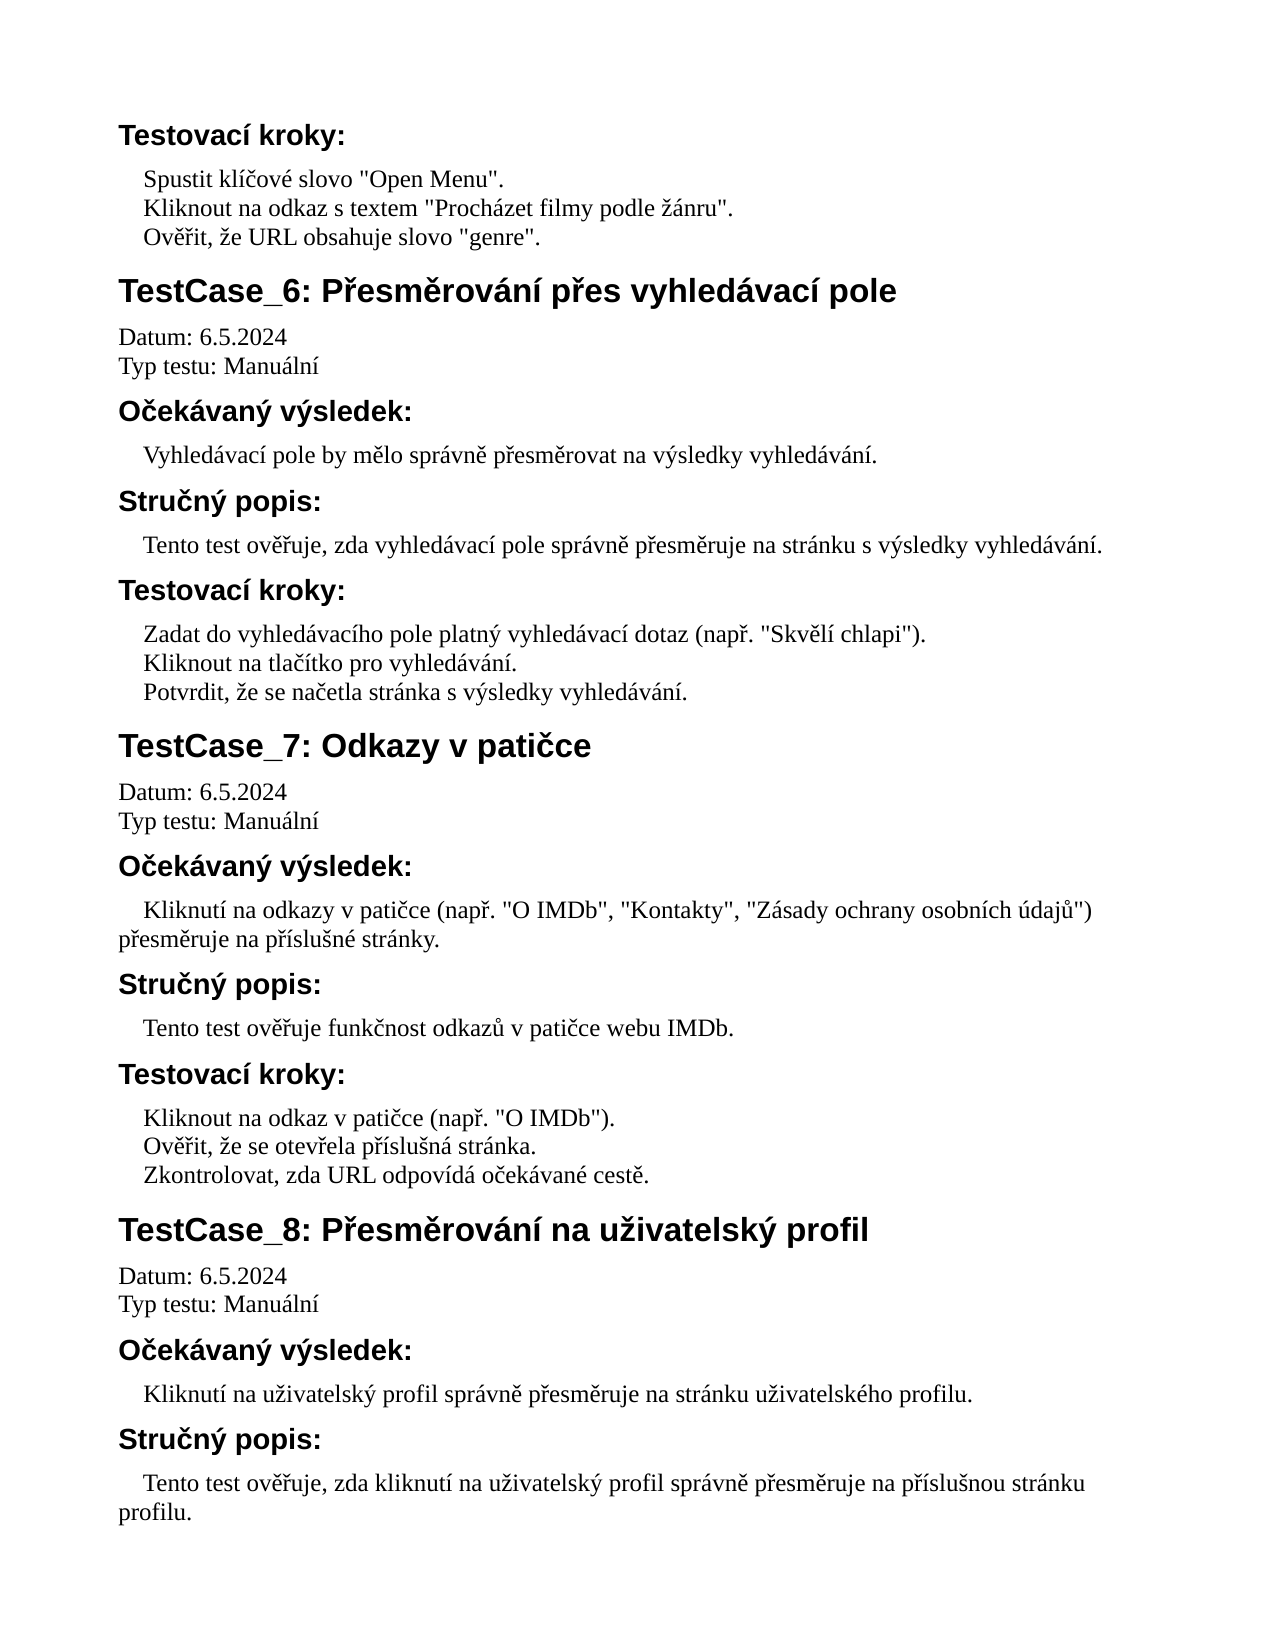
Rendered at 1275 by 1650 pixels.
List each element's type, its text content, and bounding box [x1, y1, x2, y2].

text Kliknout na odkaz s textem "Procházet filmy podle žánru". [118, 193, 1157, 222]
subtitle Testovací kroky: [118, 118, 1157, 152]
subtitle TestCase_8: Přesměrování na uživatelský profil [118, 1210, 1157, 1248]
text Typ testu: Manuální [118, 806, 1157, 834]
text Potvrdit, že se načetla stránka s výsledky vyhledávání. [118, 677, 1157, 705]
subtitle TestCase_7: Odkazy v patičce [118, 726, 1157, 764]
text Datum: 6.5.2024 [118, 777, 1157, 806]
text Tento test ověřuje funkčnost odkazů v patičce webu IMDb. [118, 1013, 1157, 1042]
text Tento test ověřuje, zda vyhledávací pole správně přesměruje na stránku s výsledky vyhledávání. [118, 530, 1157, 558]
text Datum: 6.5.2024 [118, 322, 1157, 351]
text Ověřit, že se otevřela příslušná stránka. [118, 1131, 1157, 1160]
subtitle Testovací kroky: [118, 573, 1157, 607]
text Ověřit, že URL obsahuje slovo "genre". [118, 222, 1157, 250]
text Typ testu: Manuální [118, 351, 1157, 380]
text Spustit klíčové slovo "Open Menu". [118, 164, 1157, 193]
text Kliknout na odkaz v patičce (např. "O IMDb"). [118, 1103, 1157, 1131]
text Kliknout na tlačítko pro vyhledávání. [118, 648, 1157, 677]
text Typ testu: Manuální [118, 1289, 1157, 1318]
text Zkontrolovat, zda URL odpovídá očekávané cestě. [118, 1160, 1157, 1189]
text Kliknutí na uživatelský profil správně přesměruje na stránku uživatelského profilu. [118, 1379, 1157, 1408]
subtitle Očekávaný výsledek: [118, 1333, 1157, 1366]
subtitle Stručný popis: [118, 967, 1157, 1001]
subtitle Očekávaný výsledek: [118, 849, 1157, 883]
subtitle Očekávaný výsledek: [118, 394, 1157, 428]
subtitle Stručný popis: [118, 1422, 1157, 1456]
subtitle Testovací kroky: [118, 1057, 1157, 1090]
subtitle Stručný popis: [118, 484, 1157, 517]
text Tento test ověřuje, zda kliknutí na uživatelský profil správně přesměruje na příslušnou stránku profilu. [118, 1468, 1157, 1526]
text Kliknutí na odkazy v patičce (např. "O IMDb", "Kontakty", "Zásady ochrany osobních údajů") přesměruje na příslušné stránky. [118, 895, 1157, 953]
text Datum: 6.5.2024 [118, 1261, 1157, 1289]
text Zadat do vyhledávacího pole platný vyhledávací dotaz (např. "Skvělí chlapi"). [118, 619, 1157, 648]
text Vyhledávací pole by mělo správně přesměrovat na výsledky vyhledávání. [118, 440, 1157, 469]
subtitle TestCase_6: Přesměrování přes vyhledávací pole [118, 271, 1157, 310]
